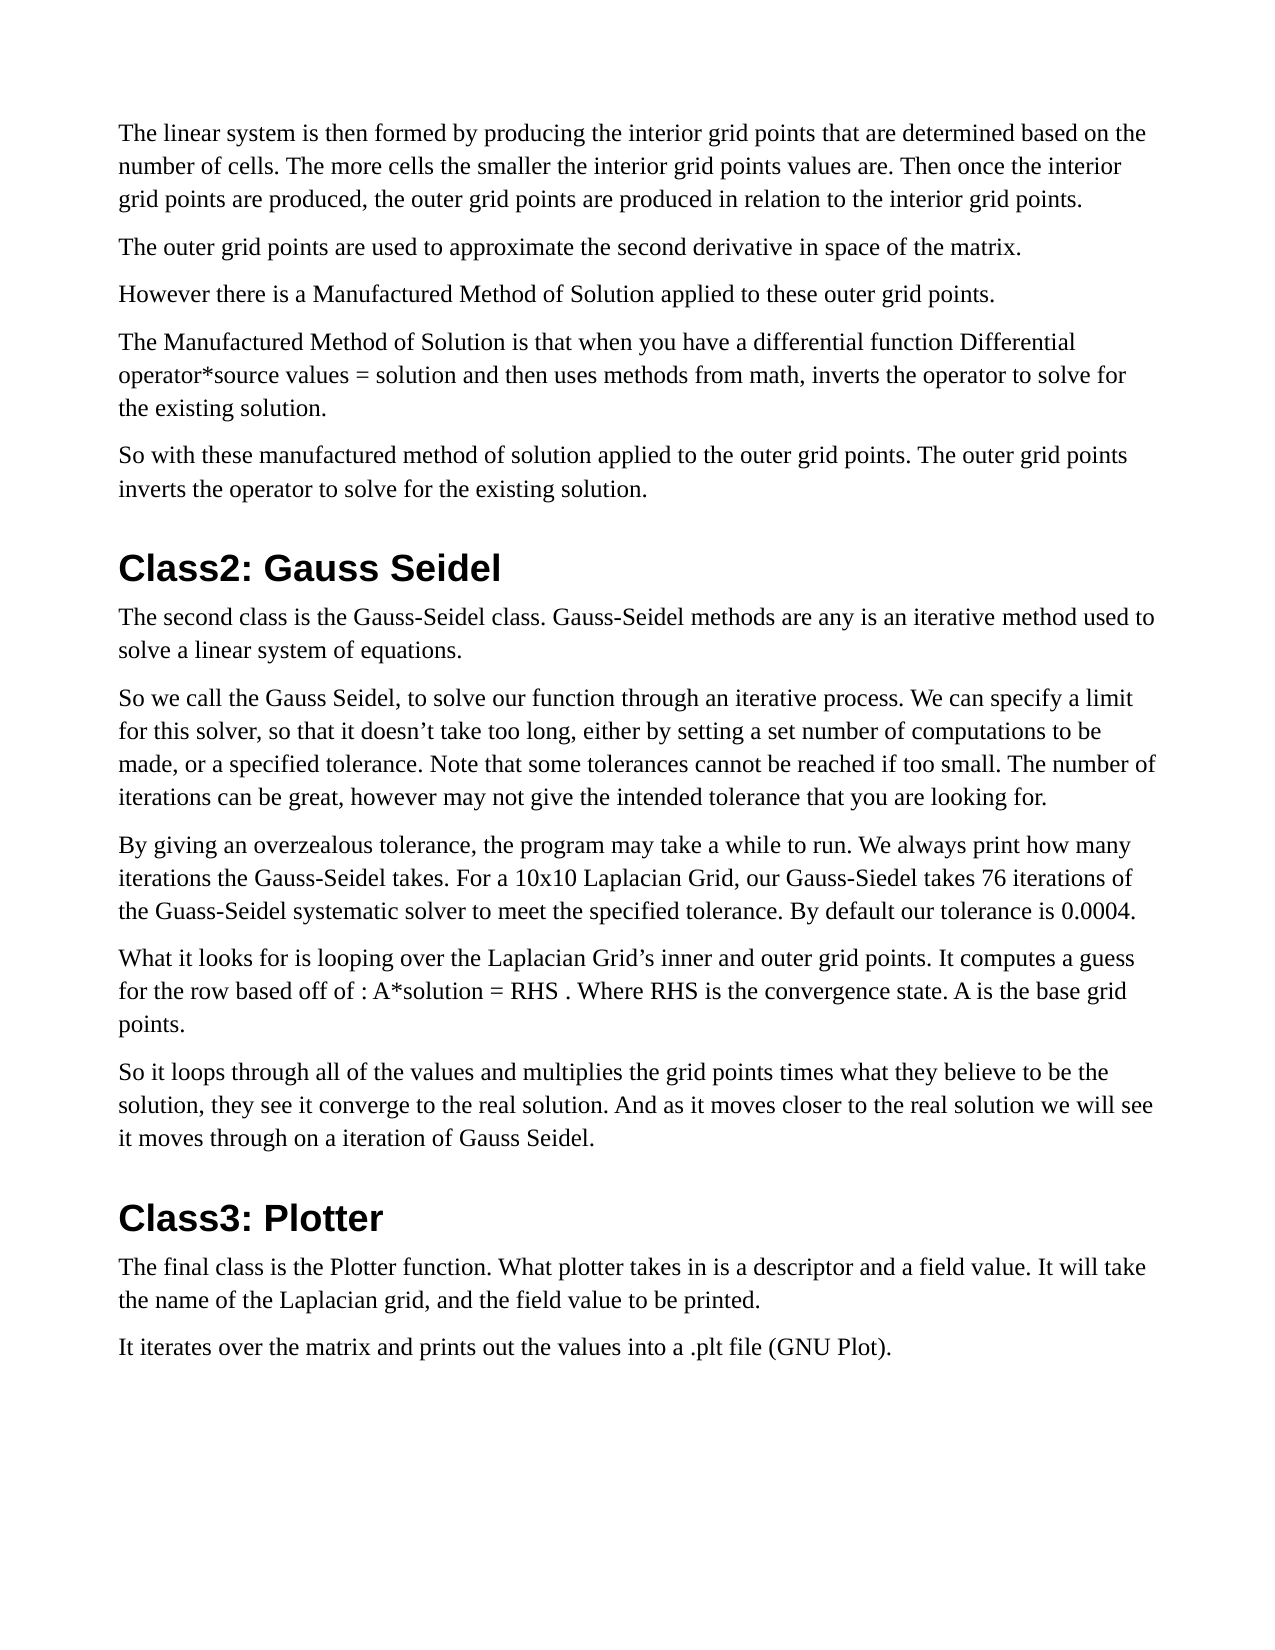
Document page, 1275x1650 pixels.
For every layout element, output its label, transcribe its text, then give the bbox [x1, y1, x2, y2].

subtitle Class2: Gauss Seidel [118, 546, 1157, 590]
text It iterates over the matrix and prints out the values into a .plt file (GNU Plot). [118, 1332, 1157, 1361]
text What it looks for is looping over the Laplacian Grid’s inner and outer grid points. It computes a guess for the row based off of : A*solution = RHS . Where RHS is the convergence state. A is the base grid points. [118, 943, 1157, 1038]
text The second class is the Gauss-Seidel class. Gauss-Seidel methods are any is an iterative method used to solve a linear system of equations. [118, 602, 1157, 664]
text However there is a Manufactured Method of Solution applied to these outer grid points. [118, 279, 1157, 308]
text By giving an overzealous tolerance, the program may take a while to run. We always print how many iterations the Gauss-Seidel takes. For a 10x10 Laplacian Grid, our Gauss-Siedel takes 76 iterations of the Guass-Seidel systematic solver to meet the specified tolerance. By default our tolerance is 0.0004. [118, 830, 1157, 924]
text So with these manufactured method of solution applied to the outer grid points. The outer grid points inverts the operator to solve for the existing solution. [118, 441, 1157, 502]
text The Manufactured Method of Solution is that when you have a differential function Differential operator*source values = solution and then uses methods from math, inverts the operator to solve for the existing solution. [118, 327, 1157, 422]
text The final class is the Plotter function. What plotter takes in is a descriptor and a field value. It will take the name of the Laplacian grid, and the field value to be printed. [118, 1252, 1157, 1313]
subtitle Class3: Plotter [118, 1196, 1157, 1239]
text So it loops through all of the values and multiplies the grid points times what they believe to be the solution, they see it converge to the real solution. And as it moves closer to the real solution we will see it moves through on a iteration of Gauss Seidel. [118, 1057, 1157, 1152]
text The outer grid points are used to approximate the second derivative in space of the matrix. [118, 232, 1157, 261]
text So we call the Gauss Seidel, to solve our function through an iterative process. We can specify a limit for this solver, so that it doesn’t take too long, either by setting a set number of computations to be made, or a specified tolerance. Note that some tolerances cannot be reached if too small. The number of iterations can be great, however may not give the intended tolerance that you are looking for. [118, 683, 1157, 811]
text The linear system is then formed by producing the interior grid points that are determined based on the number of cells. The more cells the smaller the interior grid points values are. Then once the interior grid points are produced, the outer grid points are produced in relation to the interior grid points. [118, 118, 1157, 213]
